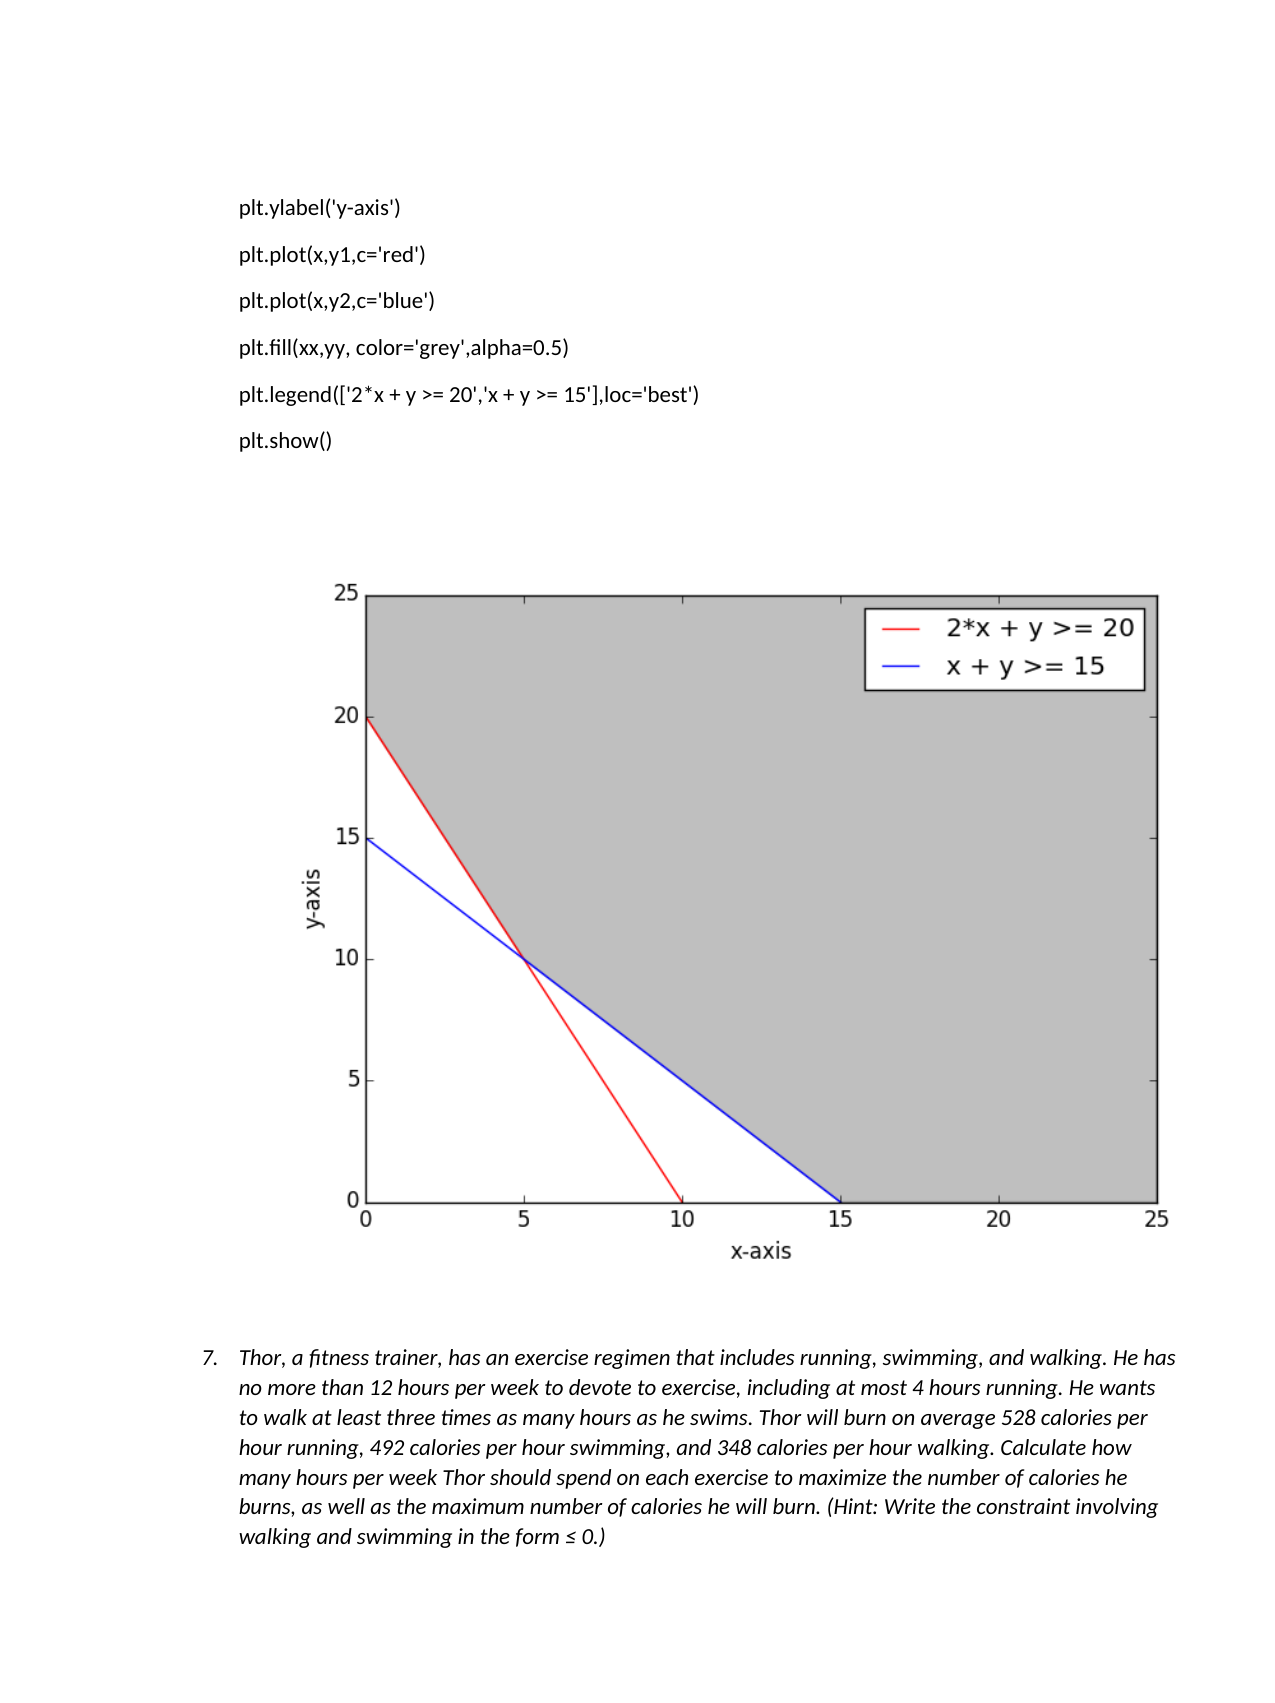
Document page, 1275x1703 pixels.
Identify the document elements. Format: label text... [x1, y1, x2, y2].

list Thor, a fitness trainer, has an exercise regimen that includes running, swimming, and walking. He has no more than 12 hours per week to devote to exercise, including at most 4 hours running. He wants to walk at least three times as many hours as he swims. Thor will burn on average 528 calories per hour running, 492 calories per hour swimming, and 348 calories per hour walking. Calculate how many hours per week Thor should spend on each exercise to maximize the number of calories he burns, as well as the maximum number of calories he will burn. (Hint: Write the constraint involving walking and swimming in the form ≤ 0.) [201, 1343, 1183, 1550]
text plt.legend(['2*x + y >= 20','x + y >= 15'],loc='best') [238, 380, 1183, 408]
text plt.ylabel('y-axis') [238, 193, 1183, 222]
text plt.plot(x,y1,c='red') [238, 240, 1183, 268]
text plt.plot(x,y2,c='blue') [238, 287, 1183, 315]
text plt.show() [238, 426, 1183, 454]
text plt.fill(xx,yy, color='grey',alpha=0.5) [238, 333, 1183, 361]
